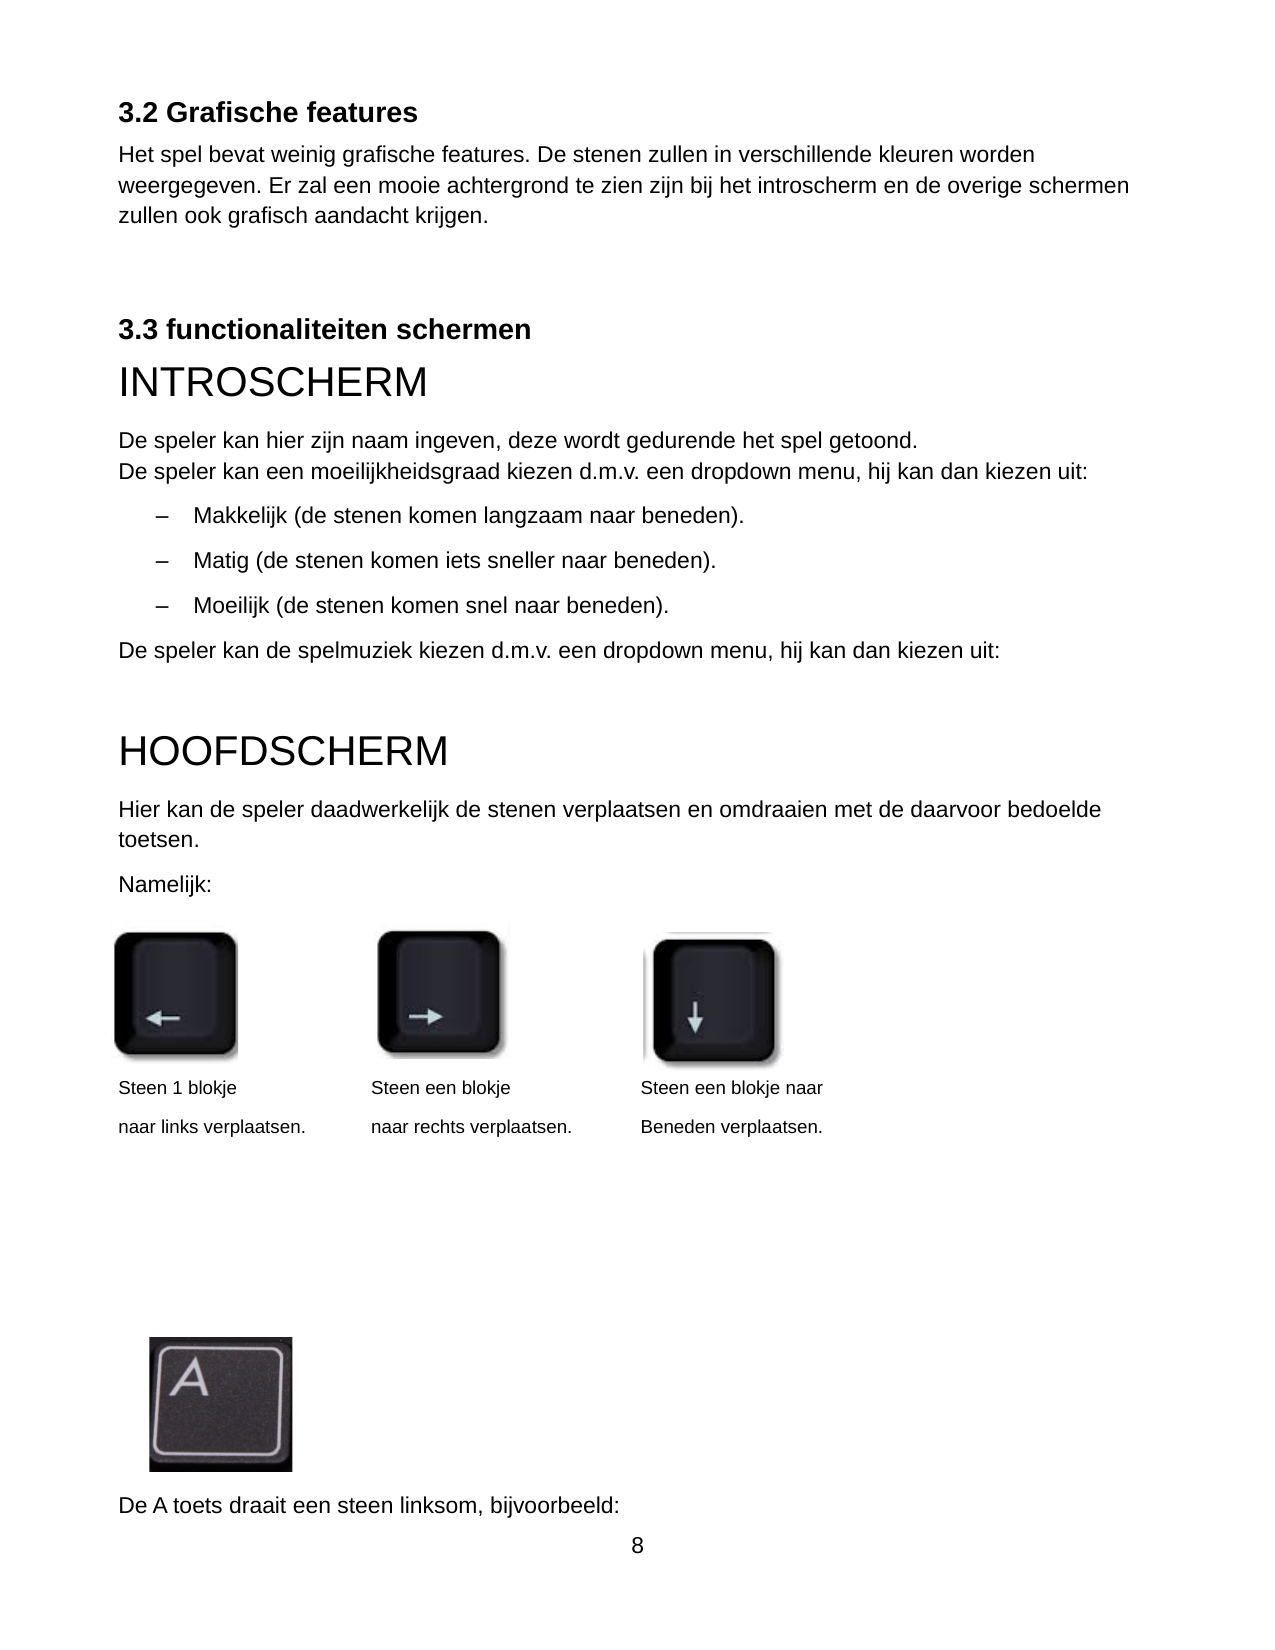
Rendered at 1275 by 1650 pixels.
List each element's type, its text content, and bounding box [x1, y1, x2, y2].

text Steen 1 blokje Steen een blokje Steen een blokje naar [118, 1077, 1157, 1098]
picture [149, 1337, 293, 1472]
text naar links verplaatsen. naar rechts verplaatsen. Beneden verplaatsen. [118, 1116, 1157, 1137]
text INTROSCHERM [118, 358, 1157, 406]
picture [373, 922, 512, 1059]
text De A toets draait een steen linksom, bijvoorbeeld: [118, 1492, 1157, 1518]
picture [643, 932, 784, 1071]
text De speler kan hier zijn naam ingeven, deze wordt gedurende het spel getoond. De speler kan een moeilijkheidsgraad kiezen d.m.v. een dropdown menu, hij kan dan kiezen uit: [118, 427, 1157, 484]
list Moeilijk (de stenen komen snel naar beneden). [156, 592, 1157, 618]
subtitle 3.2 Grafische features [118, 96, 1157, 129]
text Namelijk: [118, 871, 1157, 897]
subtitle 3.3 functionaliteiten schermen [118, 312, 1157, 345]
list Matig (de stenen komen iets sneller naar beneden). [156, 547, 1157, 573]
picture [110, 917, 239, 1064]
text Hier kan de speler daadwerkelijk de stenen verplaatsen en omdraaien met de daarvoor bedoelde toetsen. [118, 796, 1157, 853]
text HOOFDSCHERM [118, 726, 1157, 774]
list Makkelijk (de stenen komen langzaam naar beneden). [156, 502, 1157, 529]
text De speler kan de spelmuziek kiezen d.m.v. een dropdown menu, hij kan dan kiezen uit: [118, 637, 1157, 663]
text Het spel bevat weinig grafische features. De stenen zullen in verschillende kleuren worden weergegeven. Er zal een mooie achtergrond te zien zijn bij het introscherm en de overige schermen zullen ook grafisch aandacht krijgen. [118, 141, 1157, 228]
